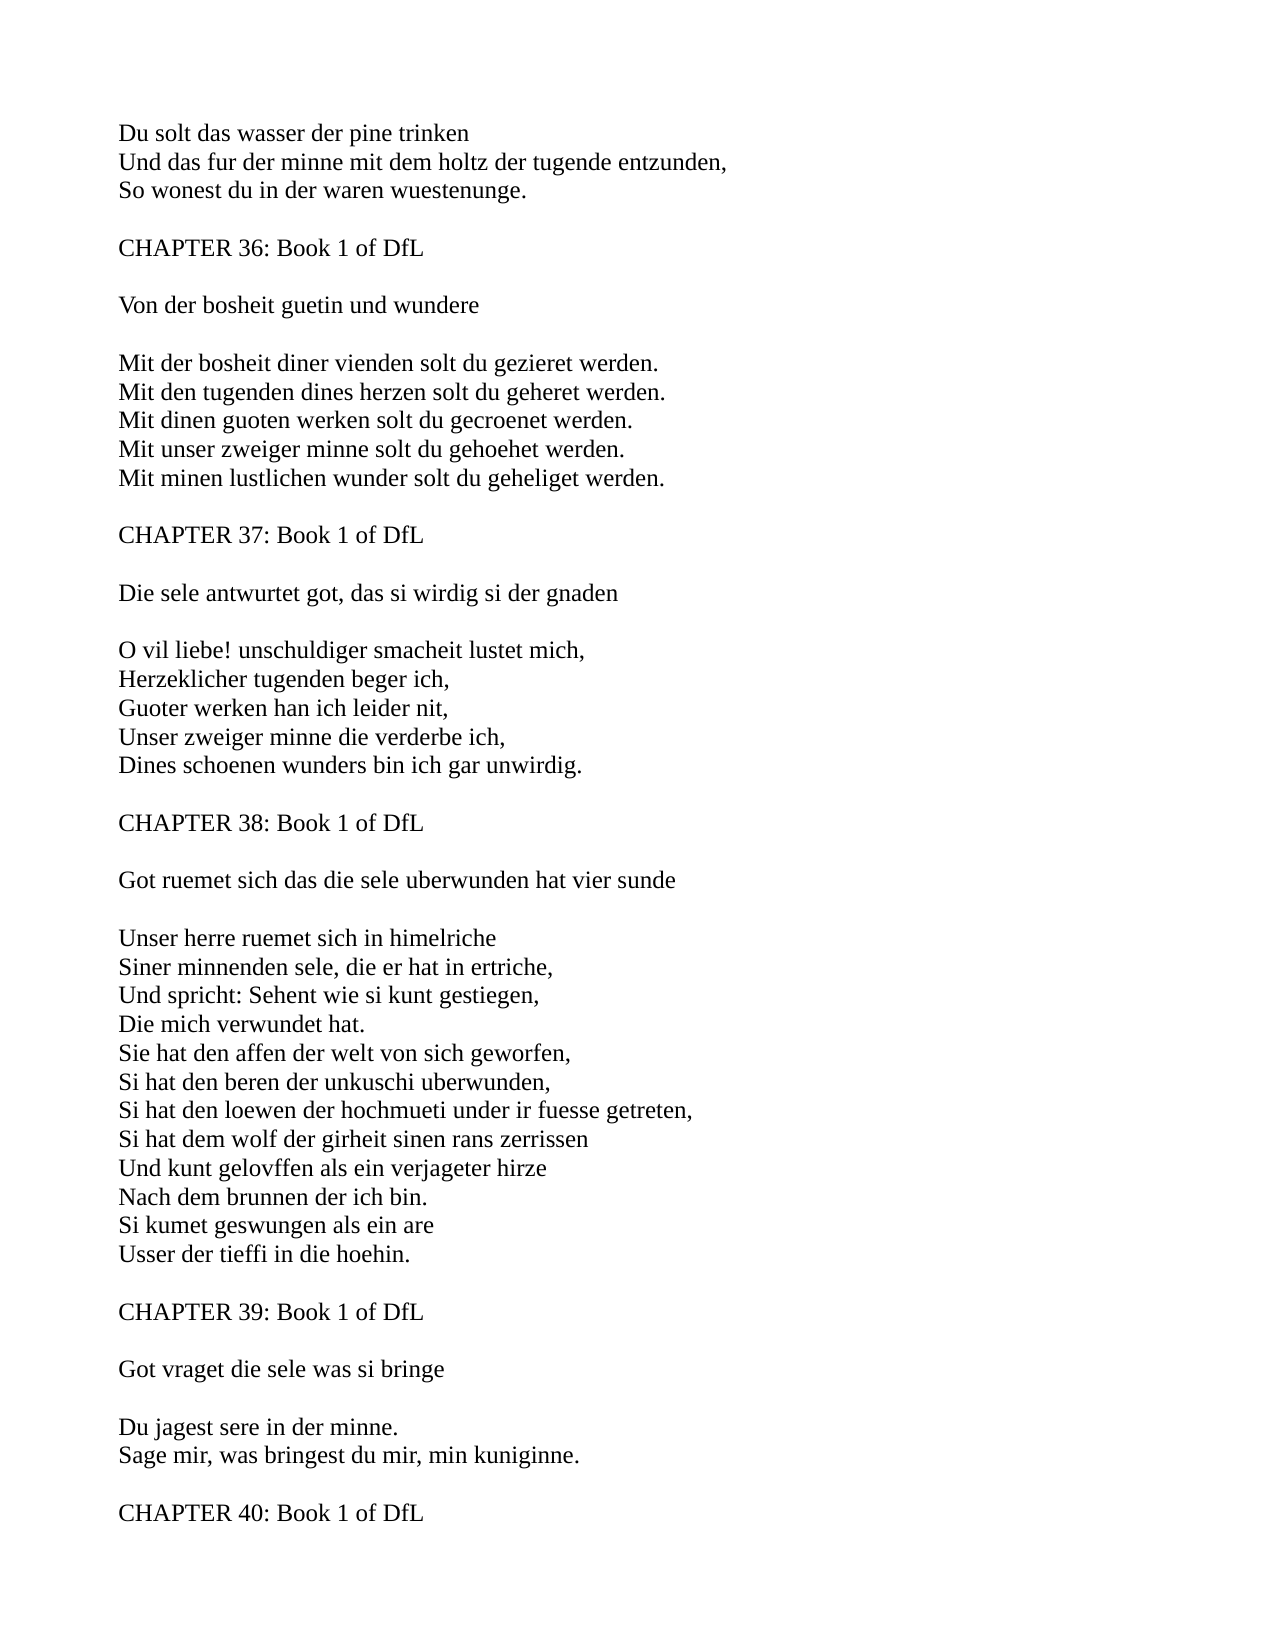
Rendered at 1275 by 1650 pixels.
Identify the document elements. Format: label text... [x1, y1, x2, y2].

text Nach dem brunnen der ich bin. [118, 1182, 1157, 1211]
text Sage mir, was bringest du mir, min kuniginne. [118, 1441, 1157, 1469]
text CHAPTER 39: Book 1 of DfL [118, 1297, 1157, 1326]
text Unser herre ruemet sich in himelriche [118, 923, 1157, 952]
text CHAPTER 38: Book 1 of DfL [118, 808, 1157, 837]
text Guoter werken han ich leider nit, [118, 693, 1157, 722]
text Du solt das wasser der pine trinken [118, 118, 1157, 147]
text Dines schoenen wunders bin ich gar unwirdig. [118, 751, 1157, 779]
text Die mich verwundet hat. [118, 1009, 1157, 1038]
text Sie hat den affen der welt von sich geworfen, [118, 1038, 1157, 1067]
text Von der bosheit guetin und wundere [118, 291, 1157, 319]
text Siner minnenden sele, die er hat in ertriche, [118, 952, 1157, 981]
text Got vraget die sele was si bringe [118, 1354, 1157, 1383]
text Unser zweiger minne die verderbe ich, [118, 722, 1157, 751]
text Si hat den beren der unkuschi uberwunden, [118, 1067, 1157, 1096]
text Got ruemet sich das die sele uberwunden hat vier sunde [118, 866, 1157, 894]
text Mit den tugenden dines herzen solt du geheret werden. [118, 377, 1157, 406]
text Mit der bosheit diner vienden solt du gezieret werden. [118, 348, 1157, 377]
text Usser der tieffi in die hoehin. [118, 1239, 1157, 1268]
text Mit dinen guoten werken solt du gecroenet werden. [118, 406, 1157, 434]
text Si hat den loewen der hochmueti under ir fuesse getreten, [118, 1096, 1157, 1124]
text Und kunt gelovffen als ein verjageter hirze [118, 1153, 1157, 1182]
text So wonest du in der waren wuestenunge. [118, 176, 1157, 204]
text Die sele antwurtet got, das si wirdig si der gnaden [118, 578, 1157, 607]
text Mit minen lustlichen wunder solt du geheliget werden. [118, 463, 1157, 492]
text CHAPTER 37: Book 1 of DfL [118, 521, 1157, 549]
text Und das fur der minne mit dem holtz der tugende entzunden, [118, 147, 1157, 176]
text Du jagest sere in der minne. [118, 1412, 1157, 1441]
text Si hat dem wolf der girheit sinen rans zerrissen [118, 1124, 1157, 1153]
text O vil liebe! unschuldiger smacheit lustet mich, [118, 636, 1157, 664]
text Si kumet geswungen als ein are [118, 1211, 1157, 1239]
text Und spricht: Sehent wie si kunt gestiegen, [118, 981, 1157, 1009]
text Herzeklicher tugenden beger ich, [118, 664, 1157, 693]
text CHAPTER 36: Book 1 of DfL [118, 233, 1157, 262]
text CHAPTER 40: Book 1 of DfL [118, 1498, 1157, 1527]
text Mit unser zweiger minne solt du gehoehet werden. [118, 434, 1157, 463]
